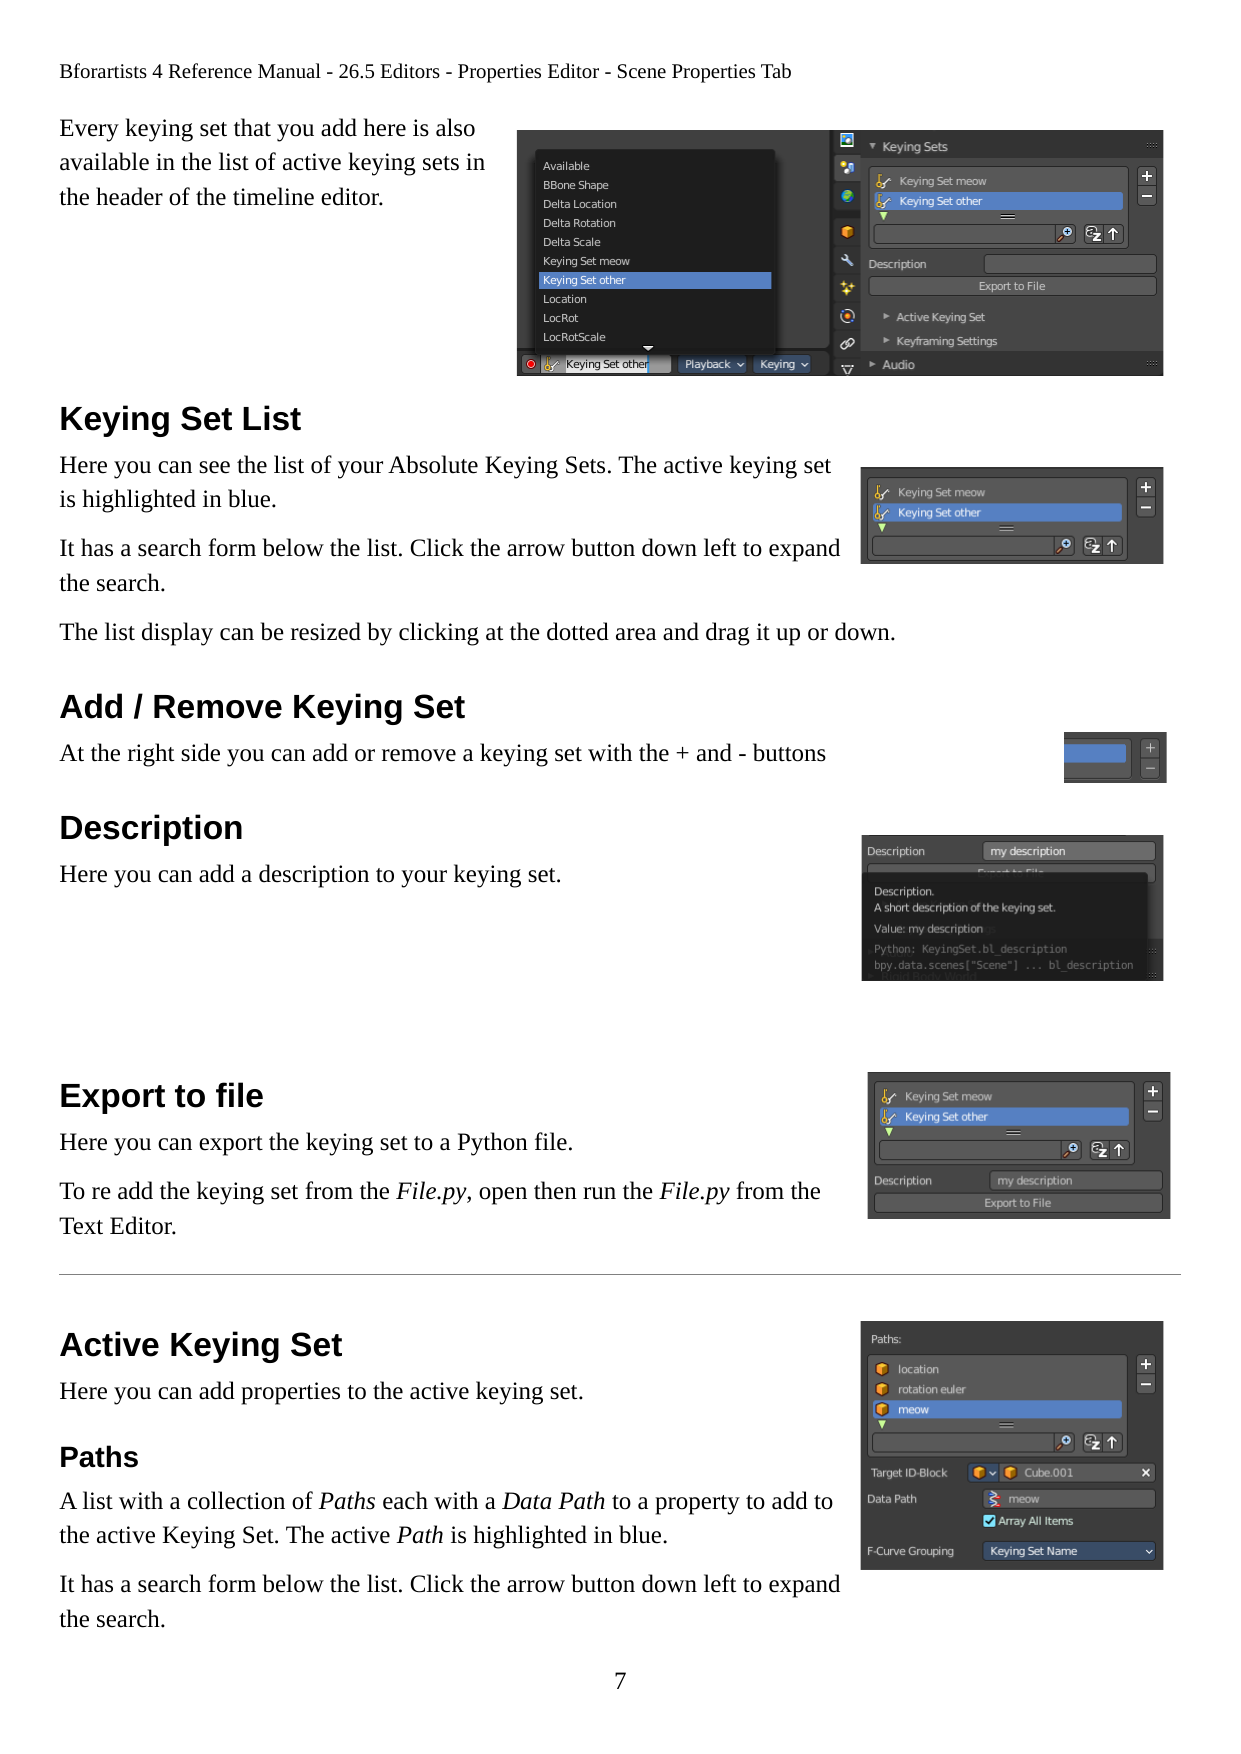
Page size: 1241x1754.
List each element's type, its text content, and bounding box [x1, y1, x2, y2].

text Here you can add properties to the active keying set. [59, 1376, 860, 1405]
subtitle Export to file [59, 1076, 867, 1115]
subtitle Active Keying Set [59, 1325, 860, 1363]
text Here you can add a description to your keying set. [59, 859, 861, 888]
text It has a search form below the list. Click the arrow button down left to expand the search. [59, 533, 1181, 597]
picture [860, 467, 1164, 564]
text At the right side you can add or remove a keying set with the + and - buttons [59, 738, 1064, 767]
picture [860, 1321, 1164, 1570]
subtitle [1164, 1325, 1181, 1363]
picture [516, 130, 1164, 376]
subtitle Keying Set List [59, 399, 1181, 437]
subtitle Add / Remove Keying Set [59, 687, 1181, 725]
subtitle Paths [59, 1439, 860, 1473]
text The list display can be resized by clicking at the dotted area and drag it up or down. [59, 617, 1181, 646]
subtitle [1171, 1076, 1181, 1115]
subtitle Description [59, 808, 1181, 846]
picture [861, 835, 1164, 981]
text To re add the keying set from the File.py, open then run the File.py from the Text Editor. [59, 1176, 1181, 1239]
text It has a search form below the list. Click the arrow button down left to expand the search. [59, 1569, 1181, 1633]
text Here you can see the list of your Absolute Keying Sets. The active keying set is highlighted in blue. [59, 450, 1181, 513]
picture [1064, 732, 1167, 783]
text Every keying set that you add here is also available in the list of active keying sets in the header of the timeline editor. [59, 113, 1181, 210]
picture [867, 1072, 1171, 1219]
subtitle [1164, 1439, 1181, 1473]
text A list with a collection of Paths each with a Data Path to a property to add to the active Keying Set. The active Path is highlighted in blue. [59, 1486, 860, 1549]
text Here you can export the keying set to a Python file. [59, 1127, 867, 1156]
